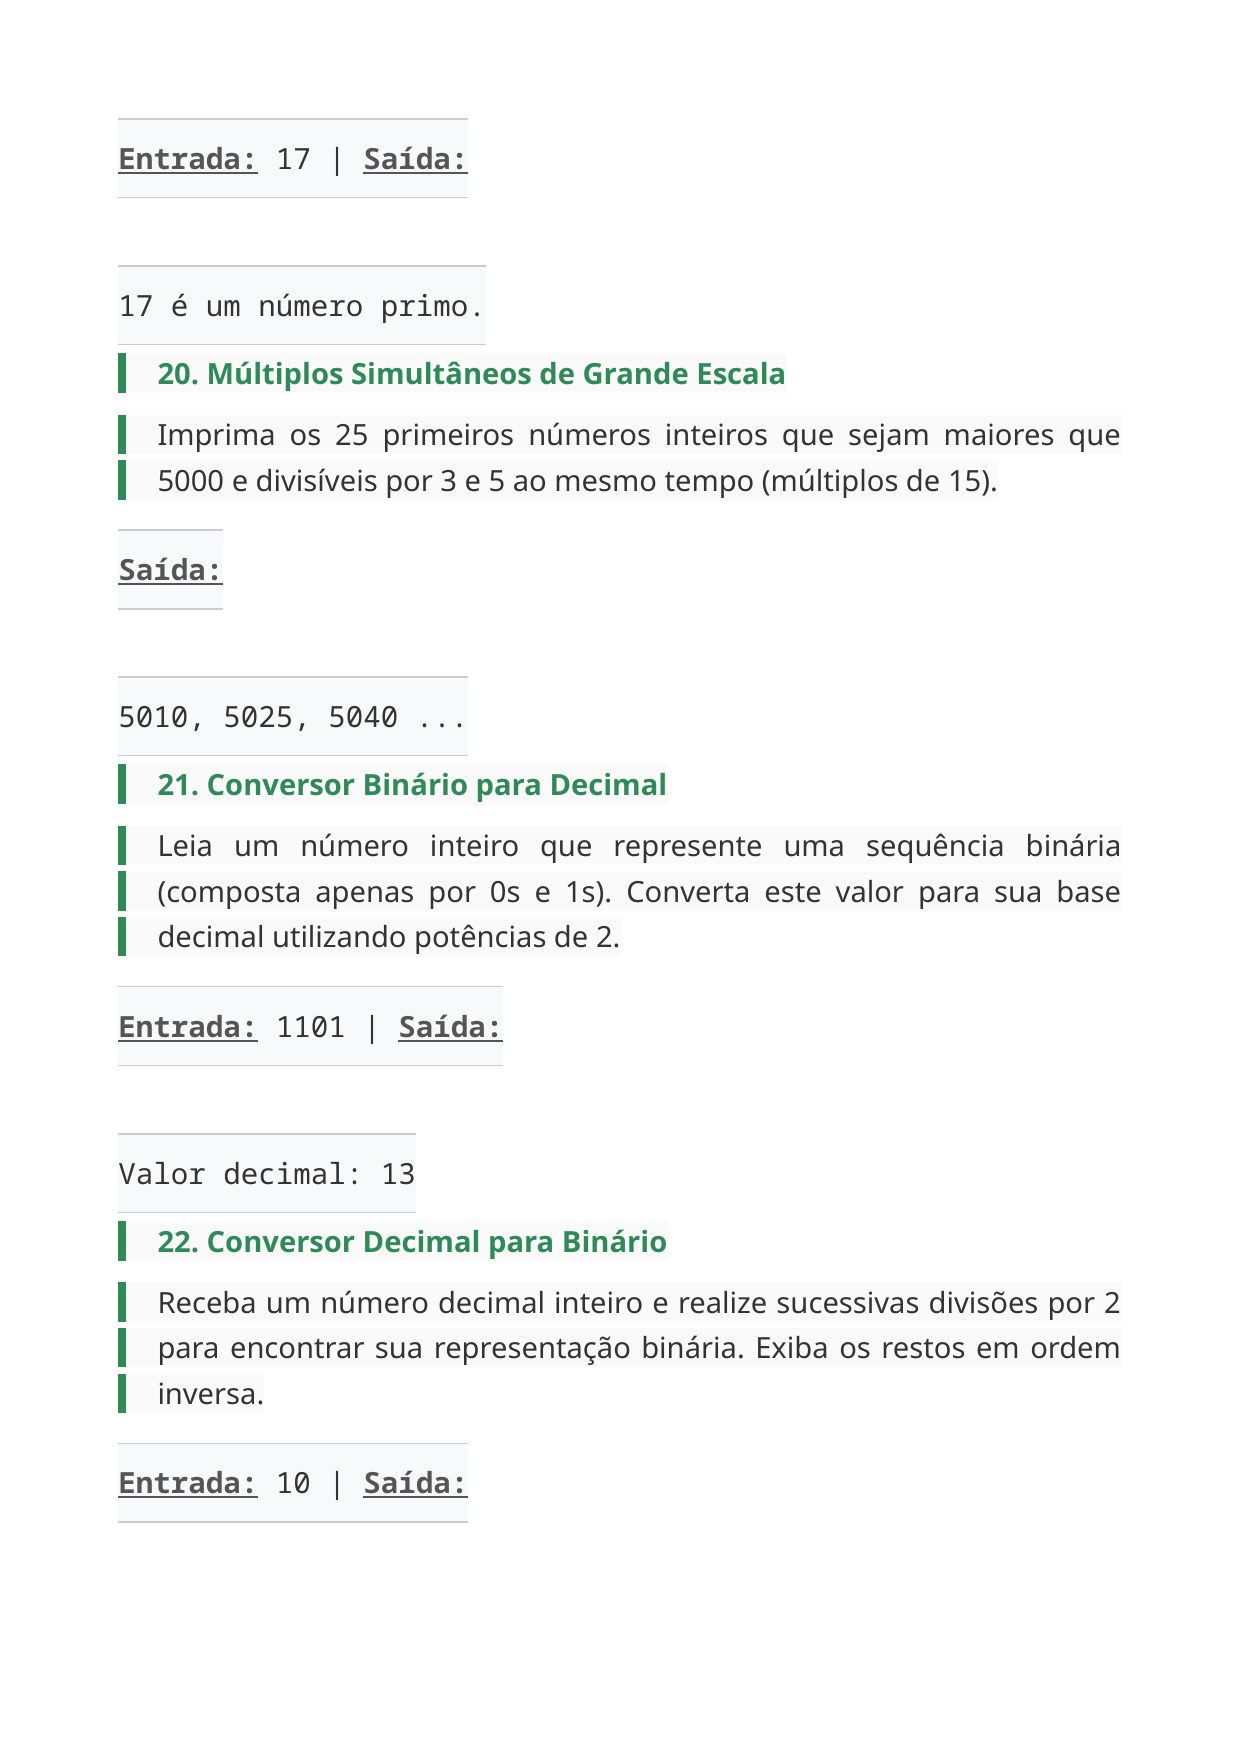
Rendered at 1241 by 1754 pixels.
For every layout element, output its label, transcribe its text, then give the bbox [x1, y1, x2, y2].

text Entrada: 1101 | Saída: [118, 986, 1122, 1066]
text 17 é um número primo. [118, 265, 1122, 345]
text Entrada: 10 | Saída: [118, 1442, 1122, 1523]
text Valor decimal: 13 [118, 1133, 1122, 1213]
text 5010, 5025, 5040 ... [118, 676, 1122, 756]
text Leia um número inteiro que represente uma sequência binária (composta apenas por 0s e 1s). Converta este valor para sua base decimal utilizando potências de 2. [118, 826, 1122, 956]
text Imprima os 25 primeiros números inteiros que sejam maiores que 5000 e divisíveis por 3 e 5 ao mesmo tempo (múltiplos de 15). [118, 414, 1122, 500]
text 20. Múltiplos Simultâneos de Grande Escala [126, 353, 1122, 393]
text Receba um número decimal inteiro e realize sucessivas divisões por 2 para encontrar sua representação binária. Exiba os restos em ordem inversa. [118, 1282, 1122, 1413]
text 22. Conversor Decimal para Binário [126, 1221, 1122, 1261]
text Saída: [118, 529, 1122, 609]
text Entrada: 17 | Saída: [118, 118, 1122, 198]
text 21. Conversor Binário para Decimal [126, 764, 1122, 804]
